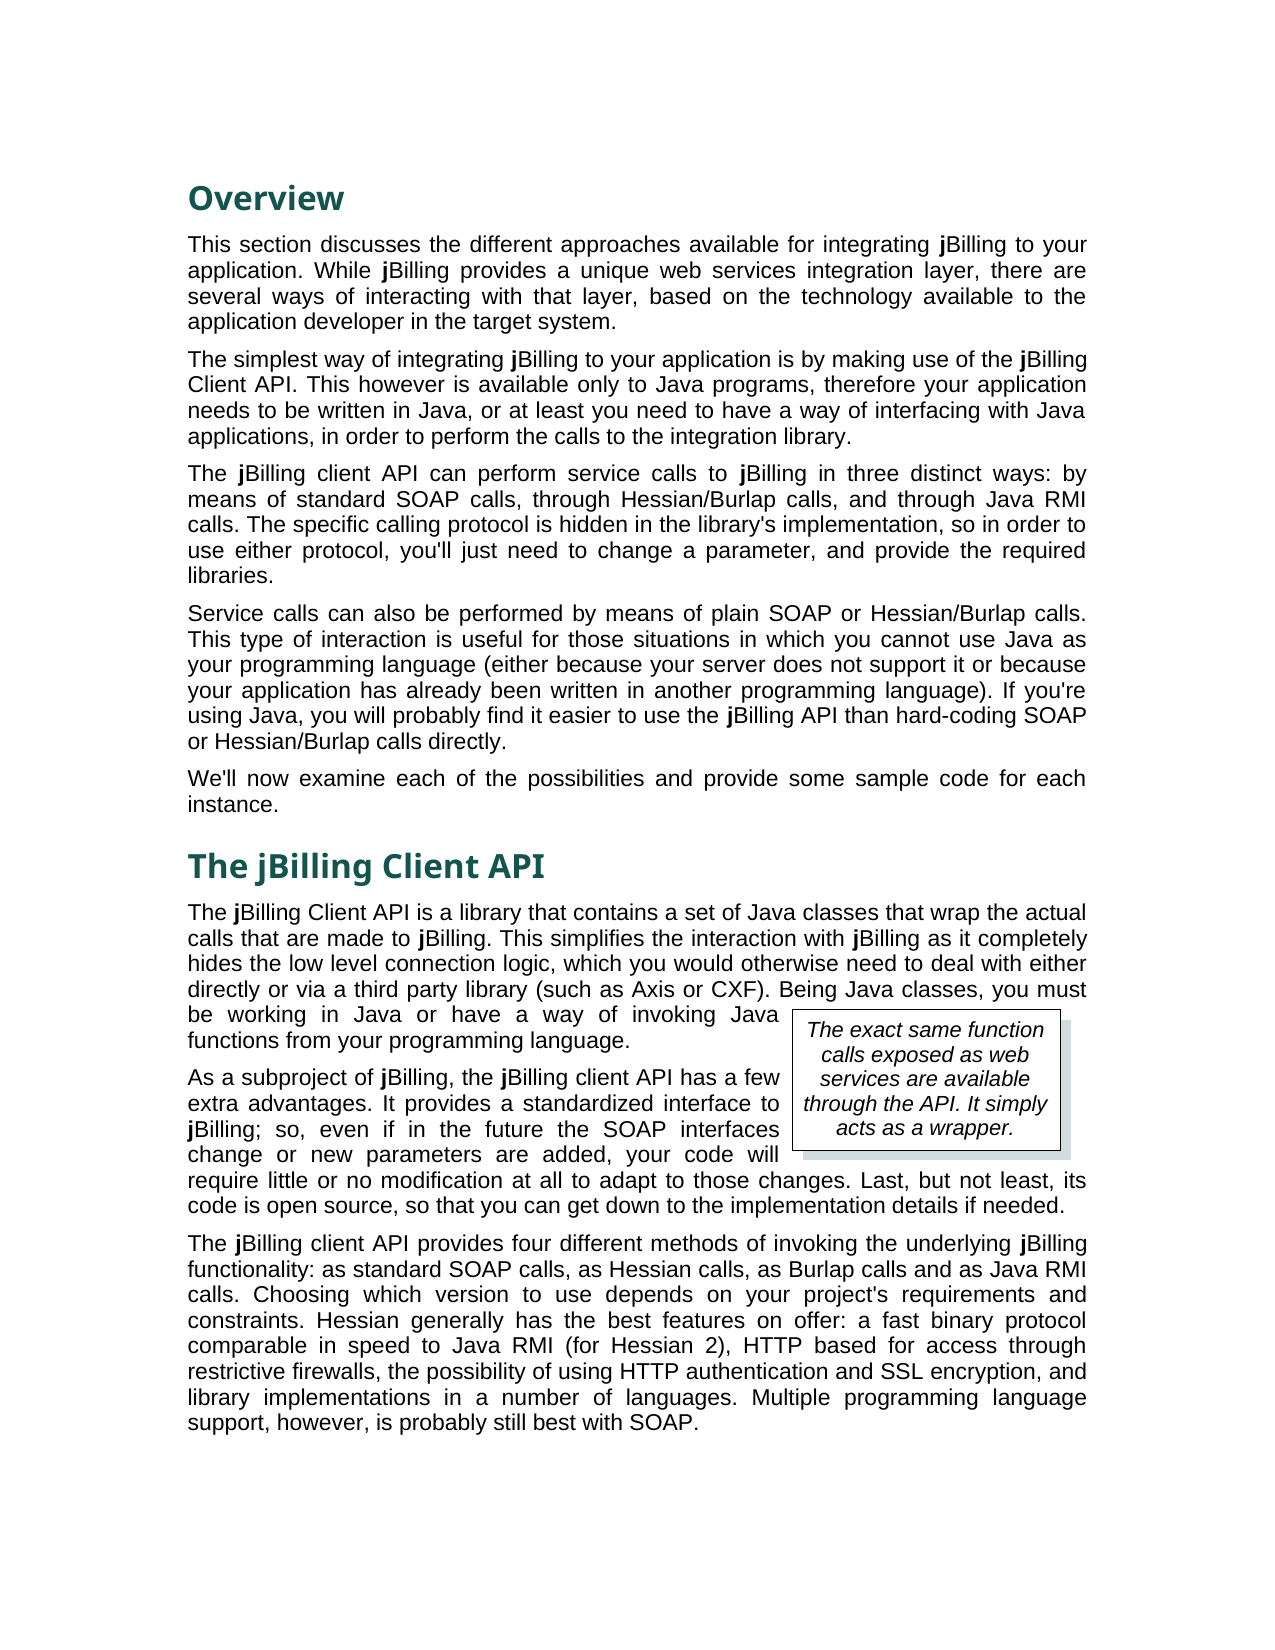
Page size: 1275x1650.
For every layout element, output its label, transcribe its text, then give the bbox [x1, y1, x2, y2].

text The jBilling Client API is a library that contains a set of Java classes that wrap the actual calls that are made to jBilling. This simplifies the interaction with jBilling as it completely hides the low level connection logic, which you would otherwise need to deal with either directly or via a third party library (such as Axis or CXF). Being Java classes, you must be working in Java or have a way of invoking Java functions from your programming language. [187, 899, 1087, 1053]
text As a subproject of jBilling, the jBilling client API has a few extra advantages. It provides a standardized interface to jBilling; so, even if in the future the SOAP interfaces change or new parameters are added, your code will require little or no modification at all to adapt to those changes. Last, but not least, its code is open source, so that you can get down to the implementation details if needed. [187, 1065, 1087, 1219]
text The simplest way of integrating jBilling to your application is by making use of the jBilling Client API. This however is available only to Java programs, therefore your application needs to be written in Java, or at least you need to have a way of interfacing with Java applications, in order to perform the calls to the integration library. [187, 346, 1087, 449]
text This section discusses the different approaches available for integrating jBilling to your application. While jBilling provides a unique web services integration layer, there are several ways of interacting with that layer, based on the technology available to the application developer in the target system. [187, 232, 1087, 335]
text The jBilling client API can perform service calls to jBilling in three distinct ways: by means of standard SOAP calls, through Hessian/Burlap calls, and through Java RMI calls. The specific calling protocol is hidden in the library's implementation, so in order to use either protocol, you'll just need to change a parameter, and provide the required libraries. [187, 461, 1087, 589]
text The jBilling client API provides four different methods of invoking the underlying jBilling functionality: as standard SOAP calls, as Hessian calls, as Burlap calls and as Java RMI calls. Choosing which version to use depends on your project's requirements and constraints. Hessian generally has the best features on offer: a fast binary protocol comparable in speed to Java RMI (for Hessian 2), HTTP based for access through restrictive firewalls, the possibility of using HTTP authentication and SSL encryption, and library implementations in a number of languages. Multiple programming language support, however, is probably still best with SOAP. [187, 1231, 1087, 1436]
subtitle Overview [187, 175, 1087, 220]
text We'll now examine each of the possibilities and provide some sample code for each instance. [187, 766, 1087, 817]
subtitle The jBilling Client API [187, 842, 1087, 888]
text The jBilling Client API is a library that contains a set of Java classes that wrap the actual calls that are made to jBilling. This simplifies the interaction with jBilling as it completely hides the low level connection logic, which you would otherwise need to deal with either directly or via a third party library (such as Axis or CXF). Being Java classes, you must be working in Java or have a way of invoking Java functions from your programming language. [793, 1010, 1060, 1149]
text Service calls can also be performed by means of plain SOAP or Hessian/Burlap calls. This type of interaction is useful for those situations in which you cannot use Java as your programming language (either because your server does not support it or because your application has already been written in another programming language). If you're using Java, you will probably find it easier to use the jBilling API than hard-coding SOAP or Hessian/Burlap calls directly. [187, 601, 1087, 754]
text The exact same function calls exposed as web services are available through the API. It simply acts as a wrapper. [801, 1018, 1051, 1141]
